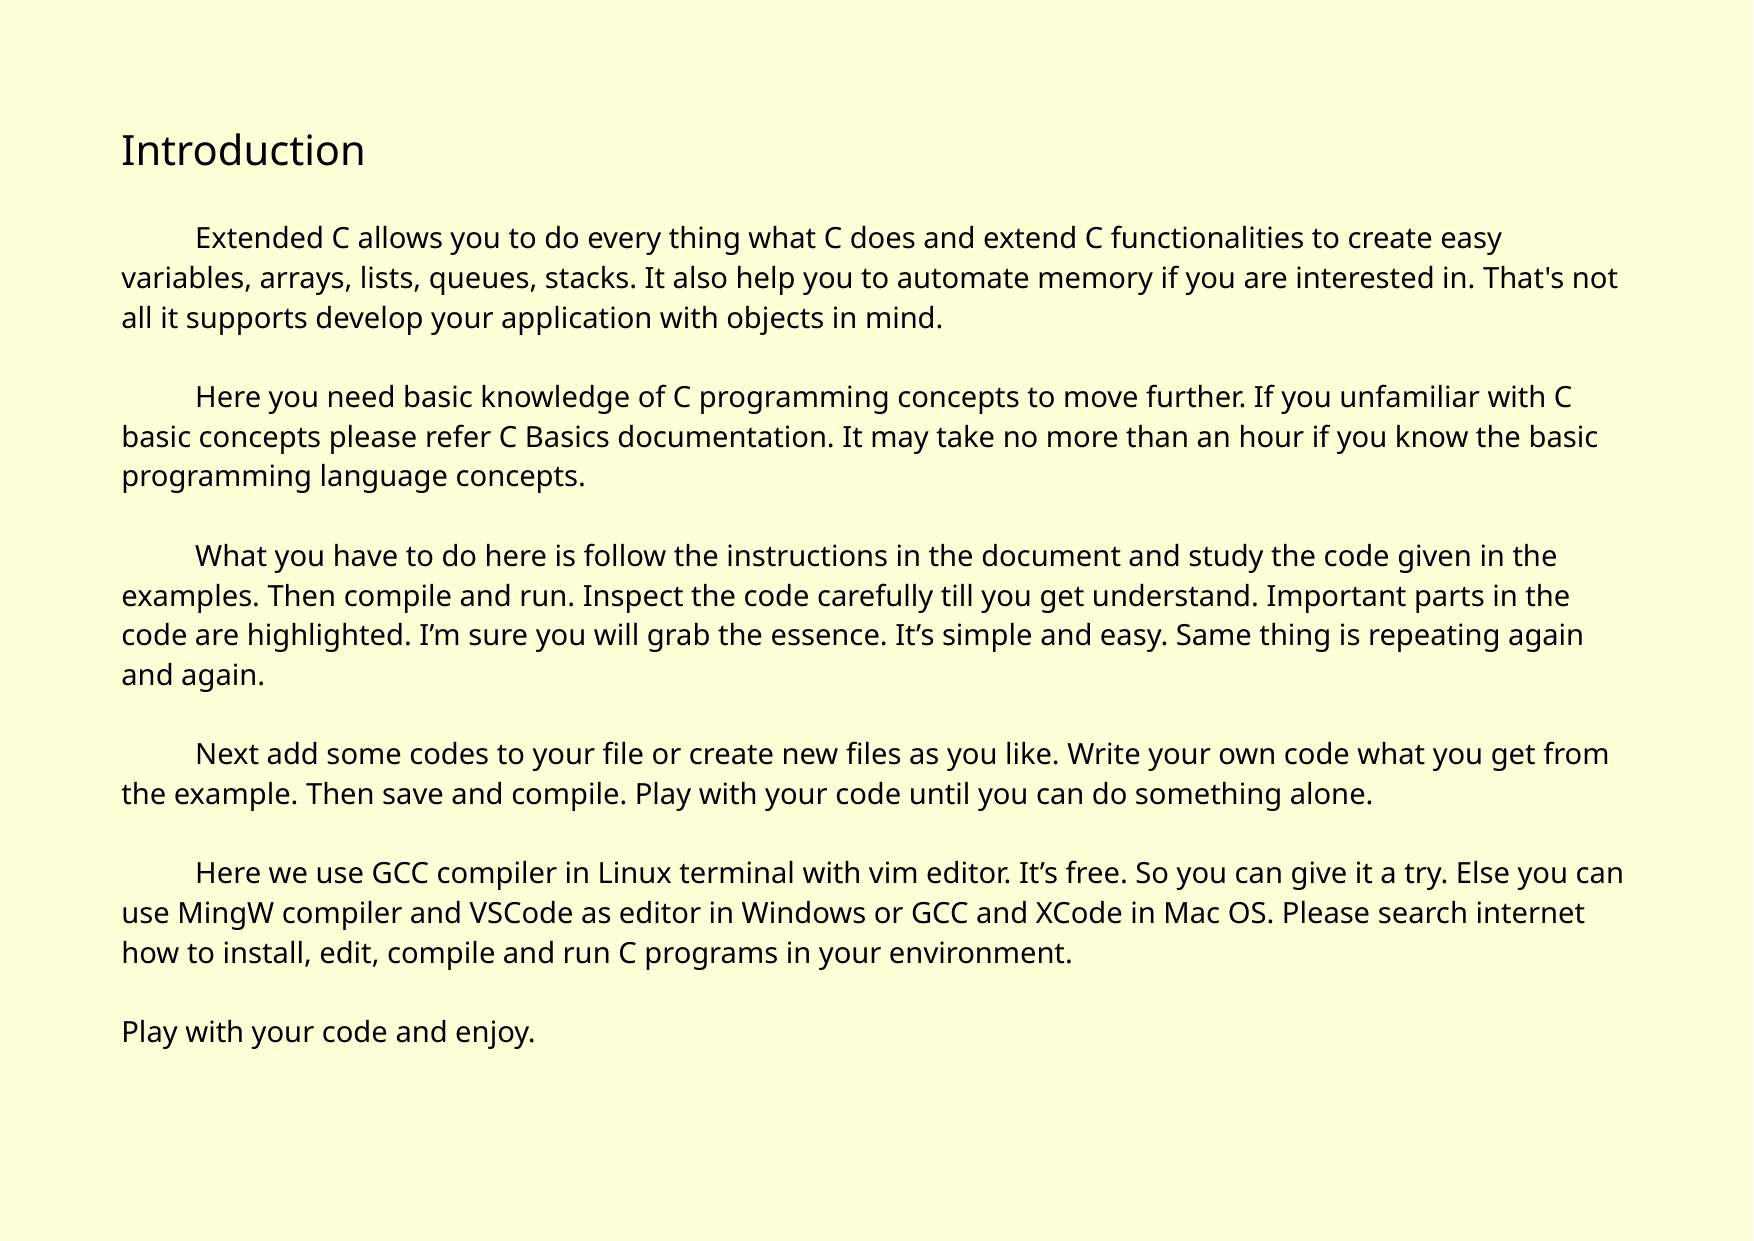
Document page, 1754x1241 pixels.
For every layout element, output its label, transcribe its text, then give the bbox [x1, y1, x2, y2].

text Extended C allows you to do every thing what C does and extend C functionalities to create easy variables, arrays, lists, queues, stacks. It also help you to automate memory if you are interested in. That's not all it supports develop your application with objects in mind. [121, 218, 1632, 337]
text Here we use GCC compiler in Linux terminal with vim editor. It’s free. So you can give it a try. Else you can use MingW compiler and VSCode as editor in Windows or GCC and XCode in Mac OS. Please search internet how to install, edit, compile and run C programs in your environment. [121, 853, 1632, 972]
text Introduction [121, 121, 1632, 178]
text Play with your code and enjoy. [121, 1011, 1632, 1051]
text What you have to do here is follow the instructions in the document and study the code given in the examples. Then compile and run. Inspect the code carefully till you get understand. Important parts in the code are highlighted. I’m sure you will grab the essence. It’s simple and easy. Same thing is repeating again and again. [121, 535, 1632, 694]
text Here you need basic knowledge of C programming concepts to move further. If you unfamiliar with C basic concepts please refer C Basics documentation. It may take no more than an hour if you know the basic programming language concepts. [121, 376, 1632, 495]
text Next add some codes to your file or create new files as you like. Write your own code what you get from the example. Then save and compile. Play with your code until you can do something alone. [121, 733, 1632, 813]
